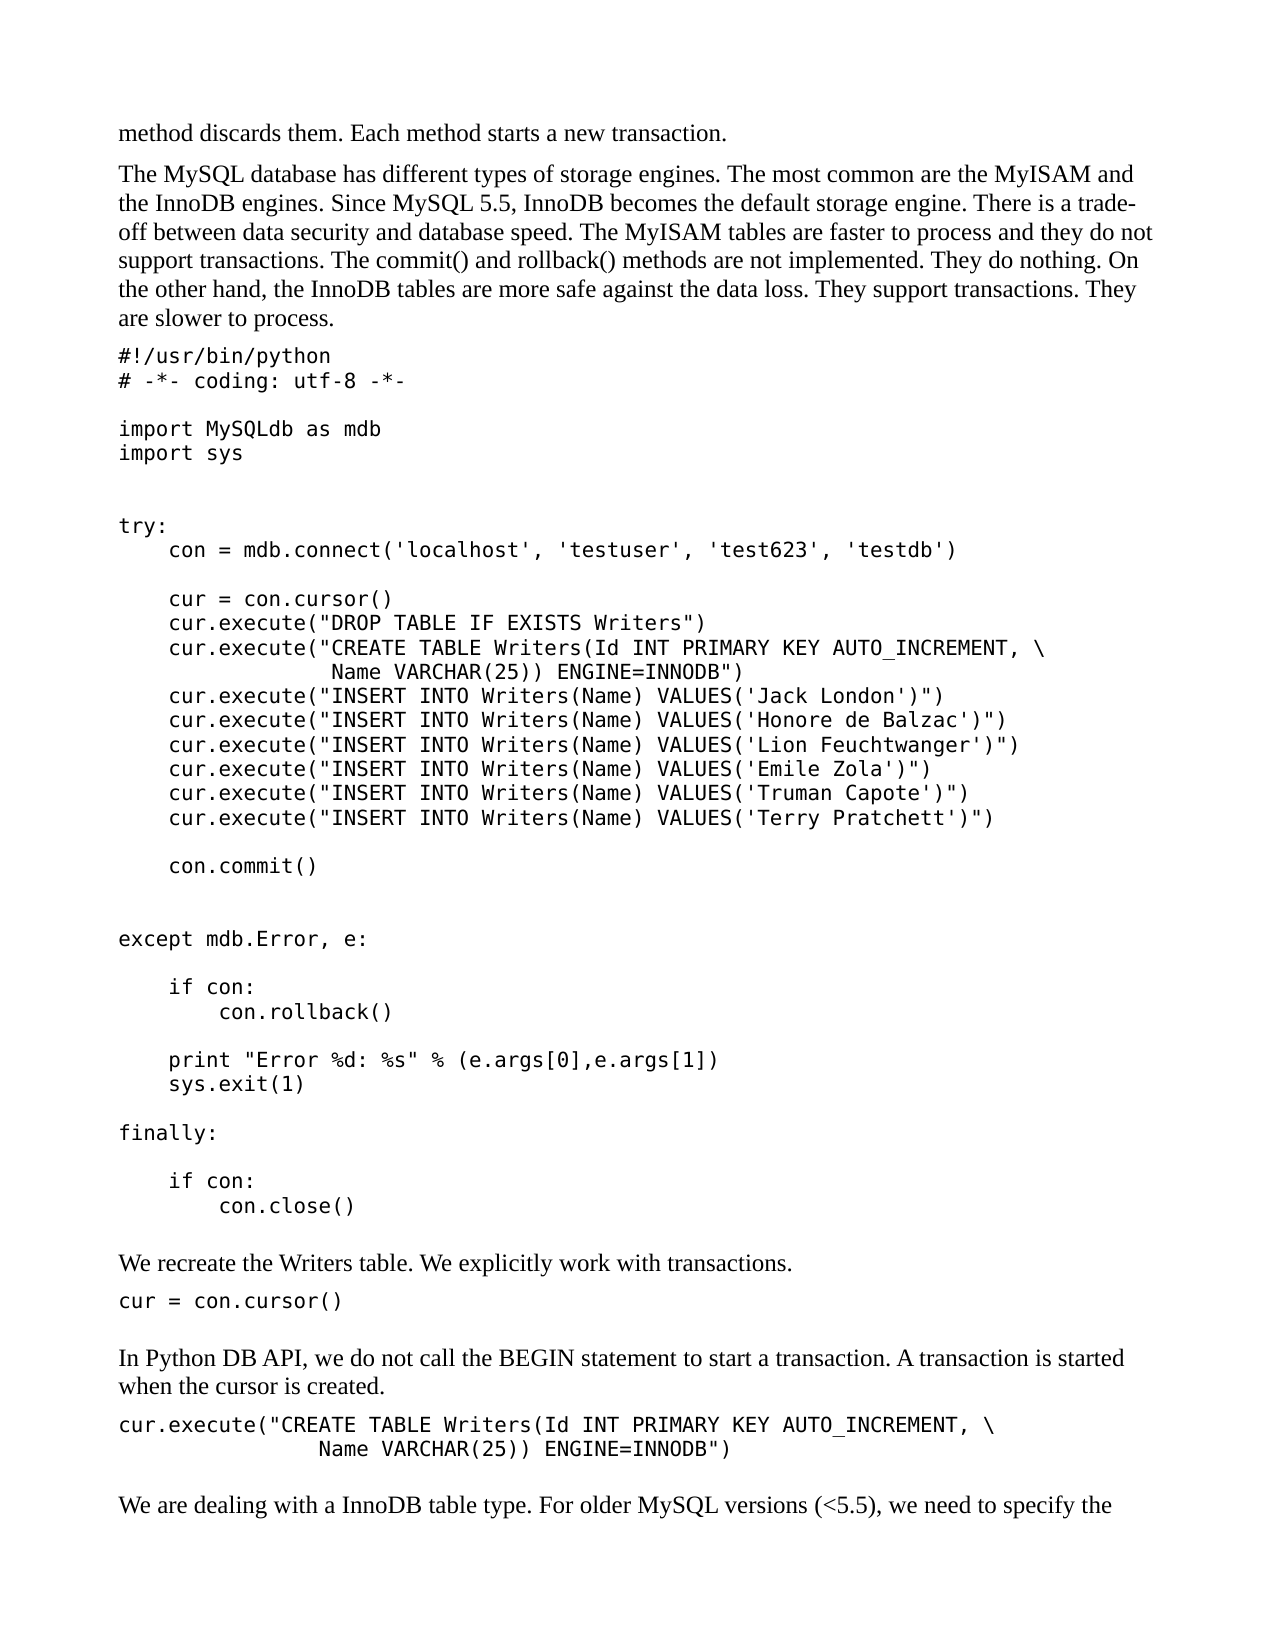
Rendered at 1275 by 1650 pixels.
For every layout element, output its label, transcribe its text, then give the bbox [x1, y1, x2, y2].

text We are dealing with a InnoDB table type. For older MySQL versions (<5.5), we need to specify the [118, 1491, 1157, 1519]
text cur = con.cursor() [118, 587, 1157, 611]
text finally: [118, 1121, 1157, 1145]
text cur.execute("DROP TABLE IF EXISTS Writers") [118, 611, 1157, 636]
text cur.execute("CREATE TABLE Writers(Id INT PRIMARY KEY AUTO_INCREMENT, \ [118, 636, 1157, 660]
text con.commit() [118, 854, 1157, 878]
text cur.execute("CREATE TABLE Writers(Id INT PRIMARY KEY AUTO_INCREMENT, \ [118, 1413, 1157, 1437]
text cur.execute("INSERT INTO Writers(Name) VALUES('Emile Zola')") [118, 757, 1157, 781]
text con.rollback() [118, 1000, 1157, 1024]
text cur.execute("INSERT INTO Writers(Name) VALUES('Truman Capote')") [118, 781, 1157, 806]
text In Python DB API, we do not call the BEGIN statement to start a transaction. A transaction is started when the cursor is created. [118, 1343, 1157, 1400]
text try: [118, 514, 1157, 538]
text import sys [118, 441, 1157, 466]
text sys.exit(1) [118, 1072, 1157, 1097]
text cur.execute("INSERT INTO Writers(Name) VALUES('Lion Feuchtwanger')") [118, 733, 1157, 757]
text Name VARCHAR(25)) ENGINE=INNODB") [118, 1437, 1157, 1461]
text import MySQLdb as mdb [118, 417, 1157, 441]
text print "Error %d: %s" % (e.args[0],e.args[1]) [118, 1048, 1157, 1072]
text The MySQL database has different types of storage engines. The most common are the MyISAM and the InnoDB engines. Since MySQL 5.5, InnoDB becomes the default storage engine. There is a trade-off between data security and database speed. The MyISAM tables are faster to process and they do not support transactions. The commit() and rollback() methods are not implemented. They do nothing. On the other hand, the InnoDB tables are more safe against the data loss. They support transactions. They are slower to process. [118, 159, 1157, 332]
text except mdb.Error, e: [118, 927, 1157, 951]
text cur.execute("INSERT INTO Writers(Name) VALUES('Honore de Balzac')") [118, 708, 1157, 733]
text cur.execute("INSERT INTO Writers(Name) VALUES('Terry Pratchett')") [118, 806, 1157, 830]
text Name VARCHAR(25)) ENGINE=INNODB") [118, 660, 1157, 684]
text # -*- coding: utf-8 -*- [118, 369, 1157, 393]
text #!/usr/bin/python [118, 344, 1157, 369]
text method discards them. Each method starts a new transaction. [118, 118, 1157, 147]
text if con: [118, 1169, 1157, 1194]
text cur = con.cursor() [118, 1289, 1157, 1313]
text cur.execute("INSERT INTO Writers(Name) VALUES('Jack London')") [118, 684, 1157, 708]
text if con: [118, 975, 1157, 1000]
text con.close() [118, 1194, 1157, 1218]
text con = mdb.connect('localhost', 'testuser', 'test623', 'testdb') [118, 538, 1157, 563]
text We recreate the Writers table. We explicitly work with transactions. [118, 1248, 1157, 1276]
